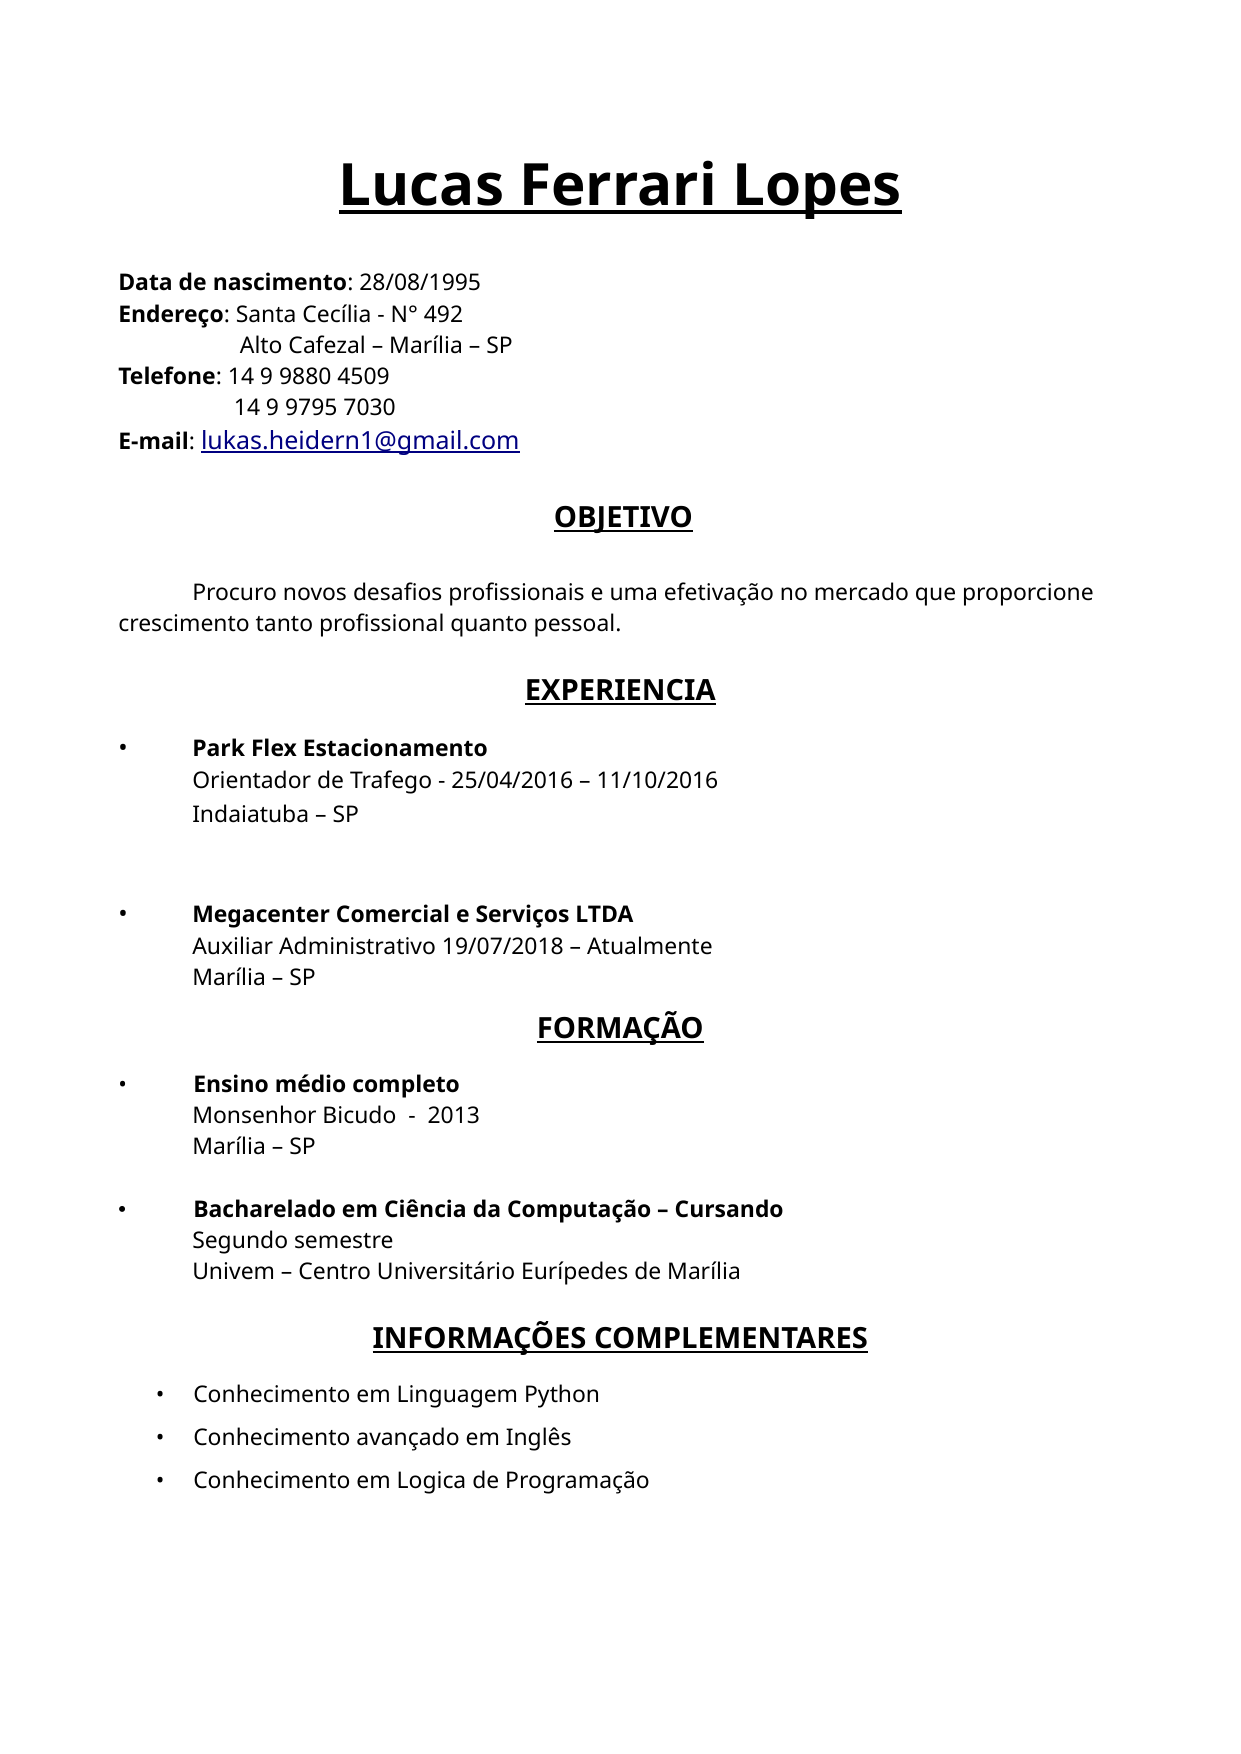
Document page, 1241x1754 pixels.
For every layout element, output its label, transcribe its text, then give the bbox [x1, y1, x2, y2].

text Monsenhor Bicudo - 2013 [118, 1099, 1122, 1130]
text EXPERIENCIA [118, 669, 1122, 709]
text Univem – Centro Universitário Eurípedes de Marília [118, 1255, 1122, 1286]
text OBJETIVO [124, 496, 1122, 536]
list Conhecimento avançado em Inglês [156, 1421, 1122, 1452]
list Ensino médio completo [118, 1068, 1122, 1099]
list Conhecimento em Linguagem Python [156, 1378, 1122, 1409]
text INFORMAÇÕES COMPLEMENTARES [118, 1318, 1122, 1357]
list Conhecimento em Logica de Programação [156, 1464, 1122, 1496]
text Telefone: 14 9 9880 4509 [118, 360, 1122, 391]
text Marília – SP [118, 1130, 1122, 1161]
text FORMAÇÃO [118, 1007, 1122, 1047]
text Auxiliar Administrativo 19/07/2018 – Atualmente [118, 930, 1122, 961]
list Megacenter Comercial e Serviços LTDA [118, 896, 1122, 930]
text Segundo semestre [118, 1224, 1122, 1255]
text Data de nascimento: 28/08/1995 [118, 266, 1122, 298]
text Procuro novos desafios profissionais e uma efetivação no mercado que proporcione crescimento tanto profissional quanto pessoal. [118, 576, 1122, 638]
text Indaiatuba – SP [118, 798, 1122, 829]
text Orientador de Trafego - 25/04/2016 – 11/10/2016 [118, 764, 1122, 795]
text Marília – SP [118, 961, 1122, 992]
text 14 9 9795 7030 [118, 391, 1122, 423]
list Bacharelado em Ciência da Computação – Cursando [118, 1193, 1122, 1224]
list Park Flex Estacionamento [118, 730, 1122, 764]
text E-mail: lukas.heidern1@gmail.com [118, 423, 1122, 457]
text Alto Cafezal – Marília – SP [118, 329, 1122, 360]
title Lucas Ferrari Lopes [118, 143, 1122, 223]
text Endereço: Santa Cecília - N° 492 [118, 298, 1122, 329]
